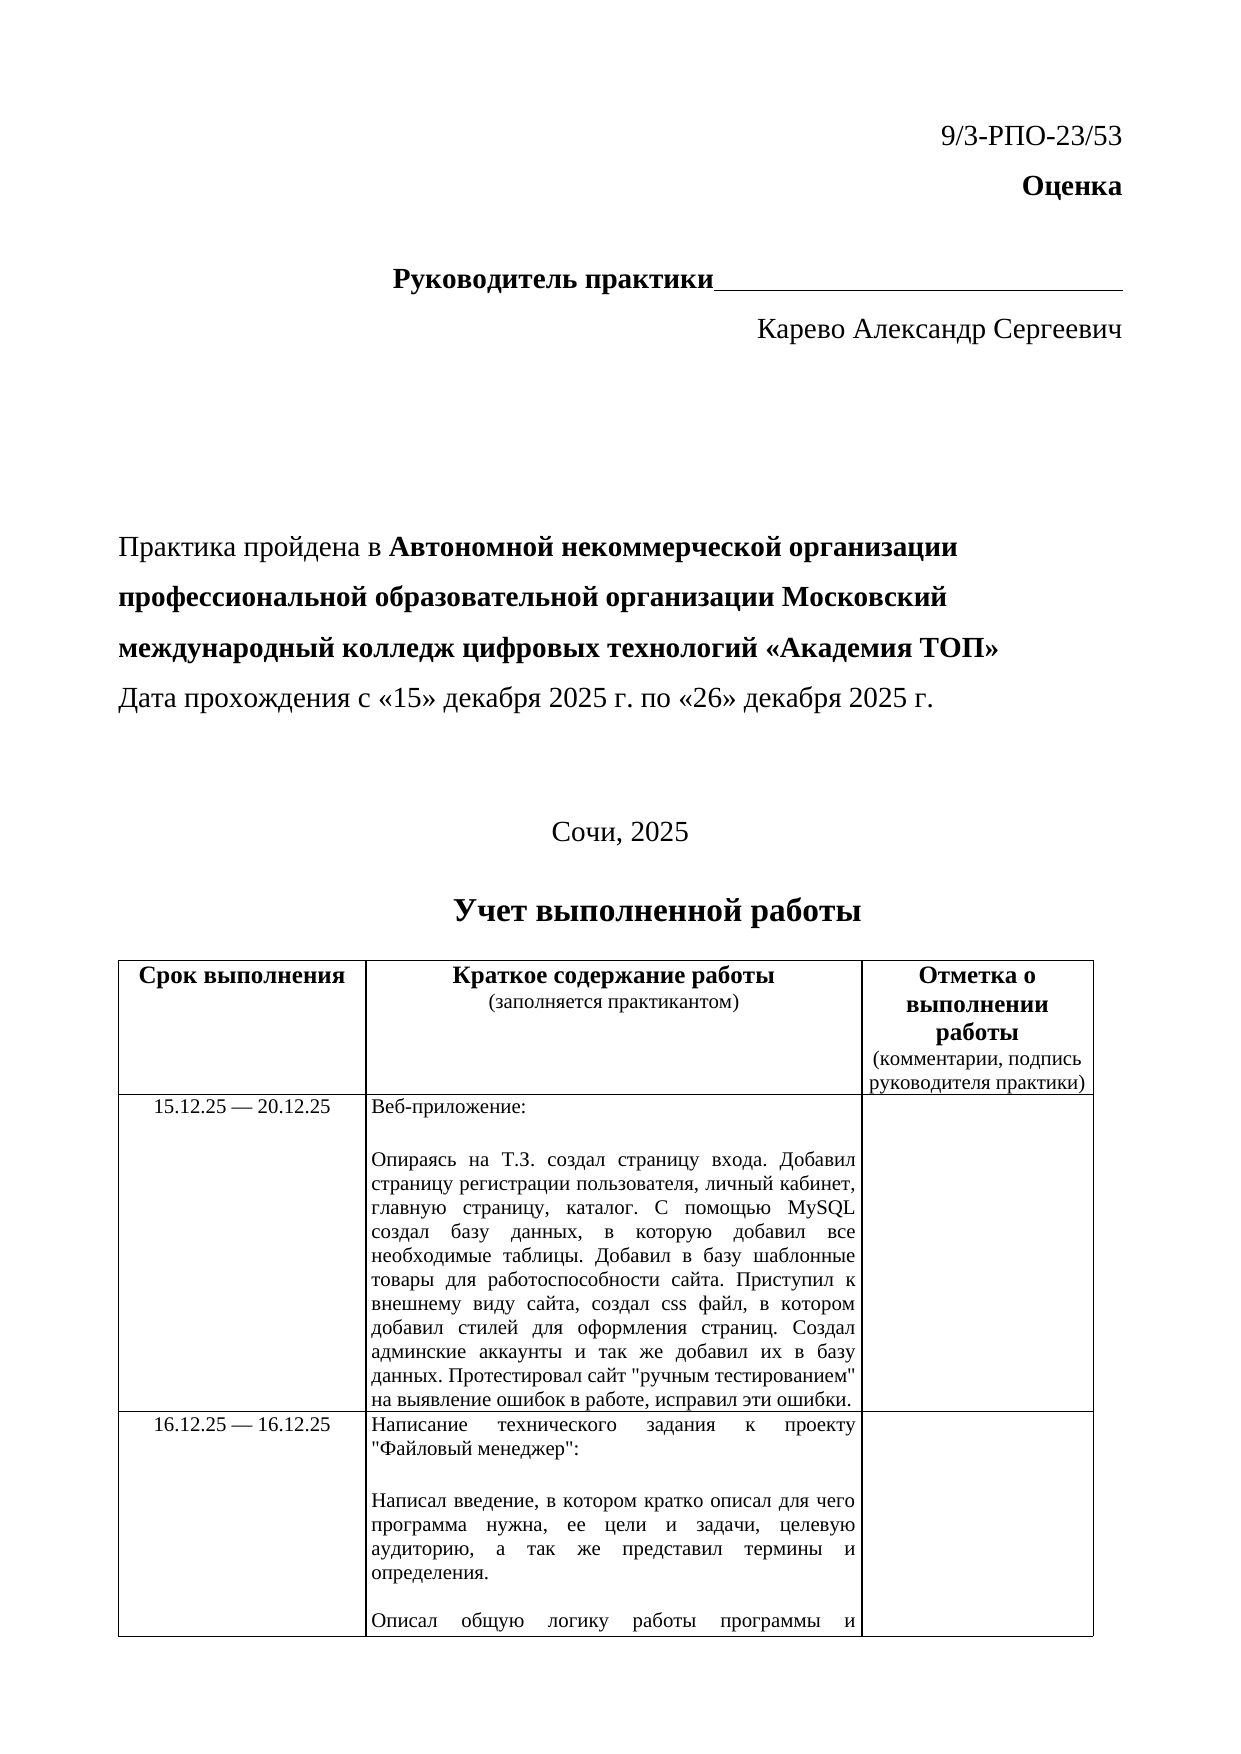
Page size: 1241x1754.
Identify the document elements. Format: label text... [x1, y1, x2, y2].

text международный колледж цифровых технологий «Академия ТОП» [118, 630, 1122, 663]
text Учет выполненной работы [118, 890, 1122, 928]
table_cell 16.12.25 — 16.12.25 [119, 1412, 365, 1636]
text Оценка [118, 168, 1122, 202]
table_header Отметка о выполнении работы (комментарии, подпись руководителя практики) [863, 961, 1093, 1094]
text Руководитель практики [118, 261, 1122, 294]
table_cell [863, 1095, 1093, 1411]
text Практика пройдена в Автономной некоммерческой организации [118, 529, 1122, 563]
text Карево Александр Сергеевич [118, 311, 1122, 344]
table_cell Написание технического задания к проекту "Файловый менеджер": Написал введение, в котором кратко описал для чего программа нужна, ее цели и задачи, целевую аудиторию, а так же представил термины и определения. Описал общую логику работы программы и [367, 1412, 861, 1636]
table_cell [863, 1412, 1093, 1636]
table_cell Веб-приложение: Опираясь на Т.З. создал страницу входа. Добавил страницу регистрации пользователя, личный кабинет, главную страницу, каталог. С помощью MySQL создал базу данных, в которую добавил все необходимые таблицы. Добавил в базу шаблонные товары для работоспособности сайта. Приступил к внешнему виду сайта, создал css файл, в котором добавил стилей для оформления страниц. Создал админские аккаунты и так же добавил их в базу данных. Протестировал сайт "ручным тестированием" на выявление ошибок в работе, исправил эти ошибки. [367, 1095, 861, 1411]
text Дата прохождения с «15» декабря 2025 г. по «26» декабря 2025 г. [118, 680, 1122, 714]
table_header Краткое содержание работы (заполняется практикантом) [367, 961, 861, 1094]
text профессиональной образовательной организации Московский [118, 579, 1122, 613]
text Сочи, 2025 [118, 814, 1122, 848]
table_header Срок выполнения [119, 961, 365, 1094]
text 9/3-РПО-23/53 [118, 118, 1122, 152]
table_cell 15.12.25 — 20.12.25 [119, 1095, 365, 1411]
